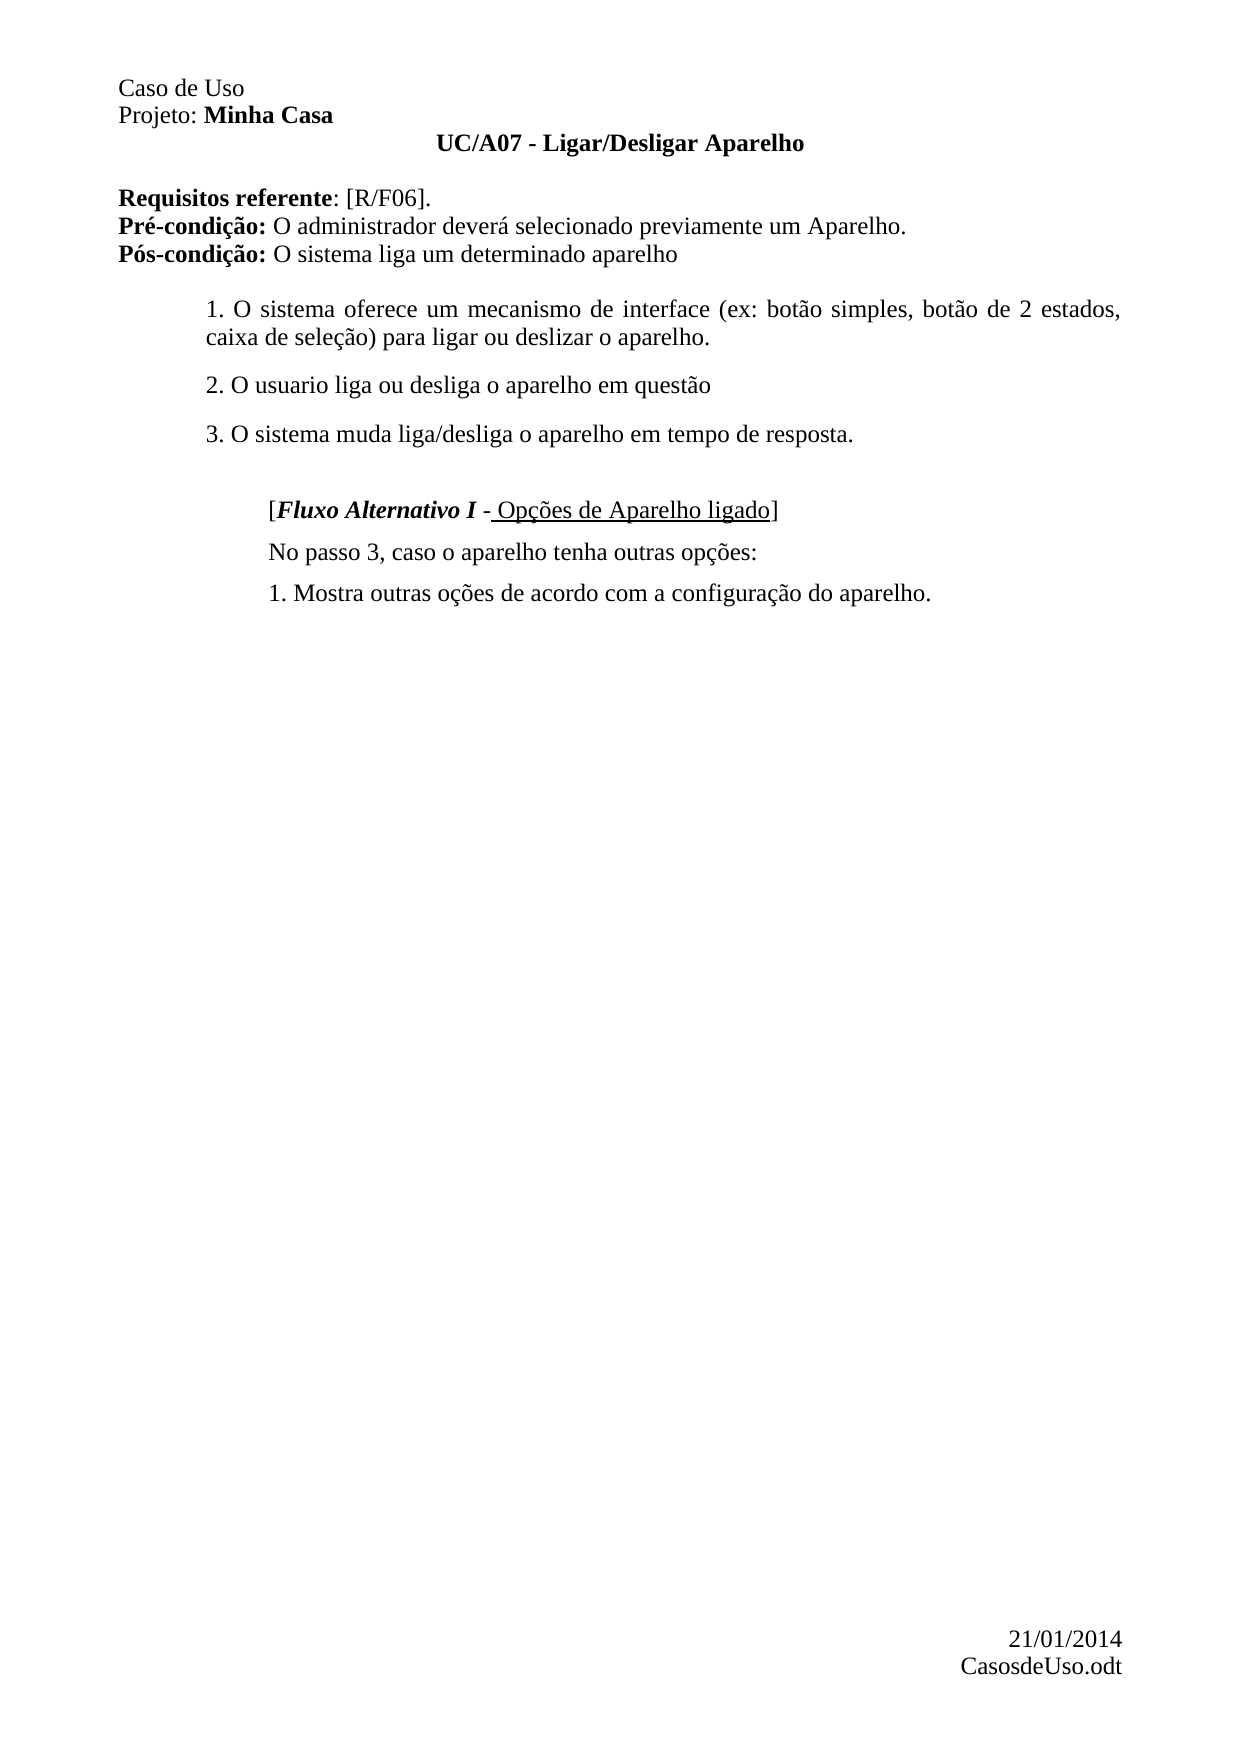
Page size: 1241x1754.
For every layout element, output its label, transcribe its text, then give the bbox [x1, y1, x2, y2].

text Pré-condição: O administrador deverá selecionado previamente um Aparelho. [118, 212, 1122, 240]
text Pós-condição: O sistema liga um determinado aparelho [118, 240, 1122, 268]
text 3. O sistema muda liga/desliga o aparelho em tempo de resposta. [206, 420, 1122, 448]
text 1. O sistema oferece um mecanismo de interface (ex: botão simples, botão de 2 estados, caixa de seleção) para ligar ou deslizar o aparelho. [206, 295, 1122, 351]
text No passo 3, caso o aparelho tenha outras opções: [193, 538, 1122, 566]
text [Fluxo Alternativo I - Opções de Aparelho ligado] [193, 496, 1122, 524]
text 1. Mostra outras oções de acordo com a configuração do aparelho. [193, 579, 1122, 607]
text Requisitos referente: [R/F06]. [118, 184, 1122, 212]
text 2. O usuario liga ou desliga o aparelho em questão [206, 372, 1122, 399]
text UC/A07 - Ligar/Desligar Aparelho [118, 129, 1122, 157]
